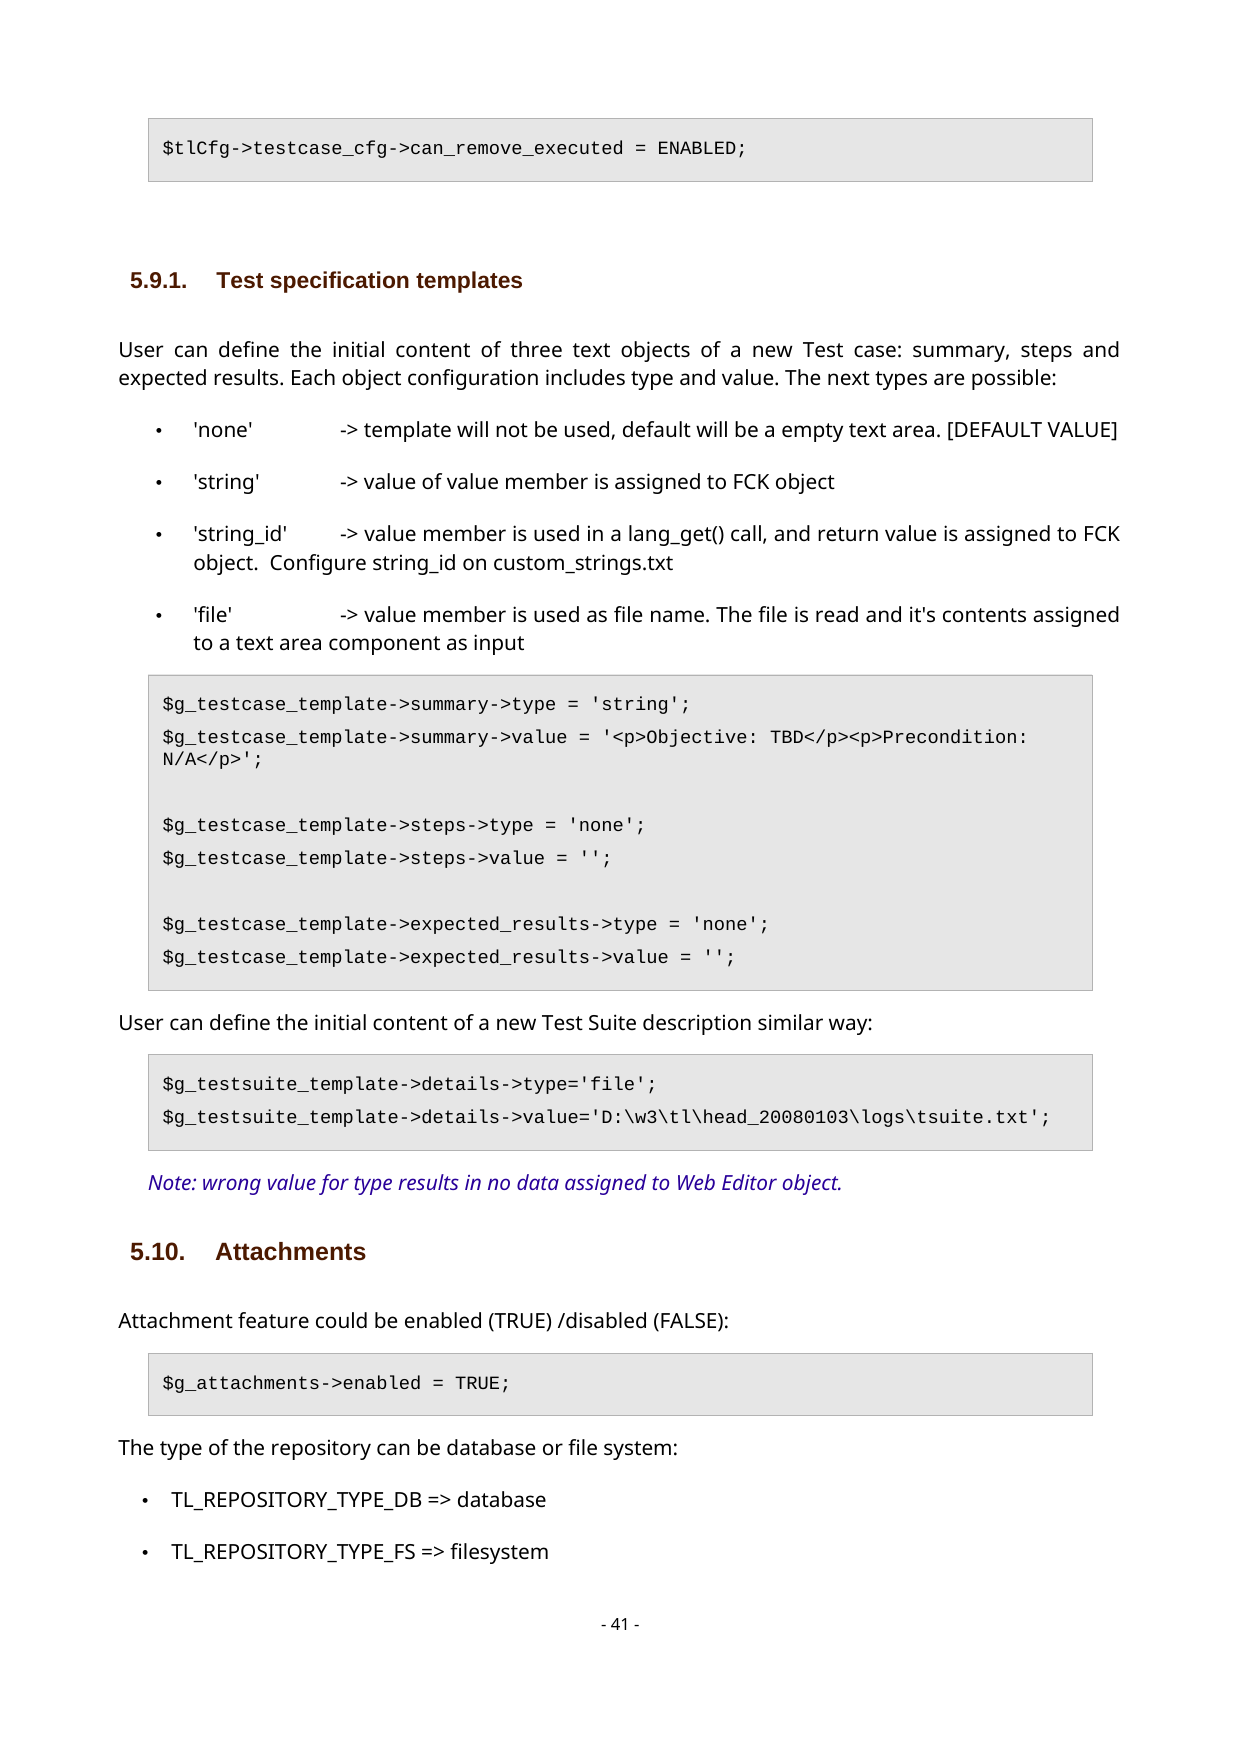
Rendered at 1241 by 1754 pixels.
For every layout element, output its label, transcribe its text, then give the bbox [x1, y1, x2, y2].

list 'string' -> value of value member is assigned to FCK object [156, 467, 1122, 496]
text $g_attachments->enabled = TRUE; [149, 1354, 1092, 1415]
text $tlCfg->testcase_cfg->can_remove_executed = ENABLED; [149, 119, 1092, 181]
subtitle Attachments [130, 1237, 1110, 1265]
list TL_REPOSITORY_TYPE_FS => filesystem [142, 1537, 1122, 1566]
list TL_REPOSITORY_TYPE_DB => database [142, 1485, 1122, 1513]
text User can define the initial content of three text objects of a new Test case: summary, steps and expected results. Each object configuration includes type and value. The next types are possible: [118, 335, 1122, 392]
text $g_testsuite_template->details->type='file'; [149, 1055, 1092, 1087]
text Attachment feature could be enabled (TRUE) /disabled (FALSE): [118, 1307, 1122, 1335]
text $g_testcase_template->expected_results->value = ''; [149, 928, 1092, 990]
text $g_testsuite_template->details->value='D:\w3\tl\head_20080103\logs\tsuite.txt'; [149, 1087, 1092, 1150]
text The type of the repository can be database or file system: [118, 1433, 1122, 1462]
subtitle Test specification templates [130, 268, 1110, 294]
text Note: wrong value for type results in no data assigned to Web Editor object. [148, 1168, 1122, 1196]
text $g_testcase_template->steps->value = ''; [149, 828, 1092, 861]
text $g_testcase_template->expected_results->type = 'none'; [149, 894, 1092, 928]
list 'string_id' -> value member is used in a lang_get() call, and return value is assigned to FCK object. Configure string_id on custom_strings.txt [156, 519, 1122, 576]
list 'file' -> value member is used as file name. The file is read and it's contents assigned to a text area component as input [156, 600, 1122, 657]
list 'none' -> template will not be used, default will be a empty text area. [DEFAULT VALUE] [156, 416, 1122, 444]
text $g_testcase_template->summary->value = '<p>Objective: TBD</p><p>Precondition: N/A</p>'; [149, 708, 1092, 762]
text User can define the initial content of a new Test Suite description similar way: [118, 1008, 1122, 1036]
text $g_testcase_template->steps->type = 'none'; [149, 795, 1092, 828]
text $g_testcase_template->summary->type = 'string'; [149, 676, 1092, 708]
